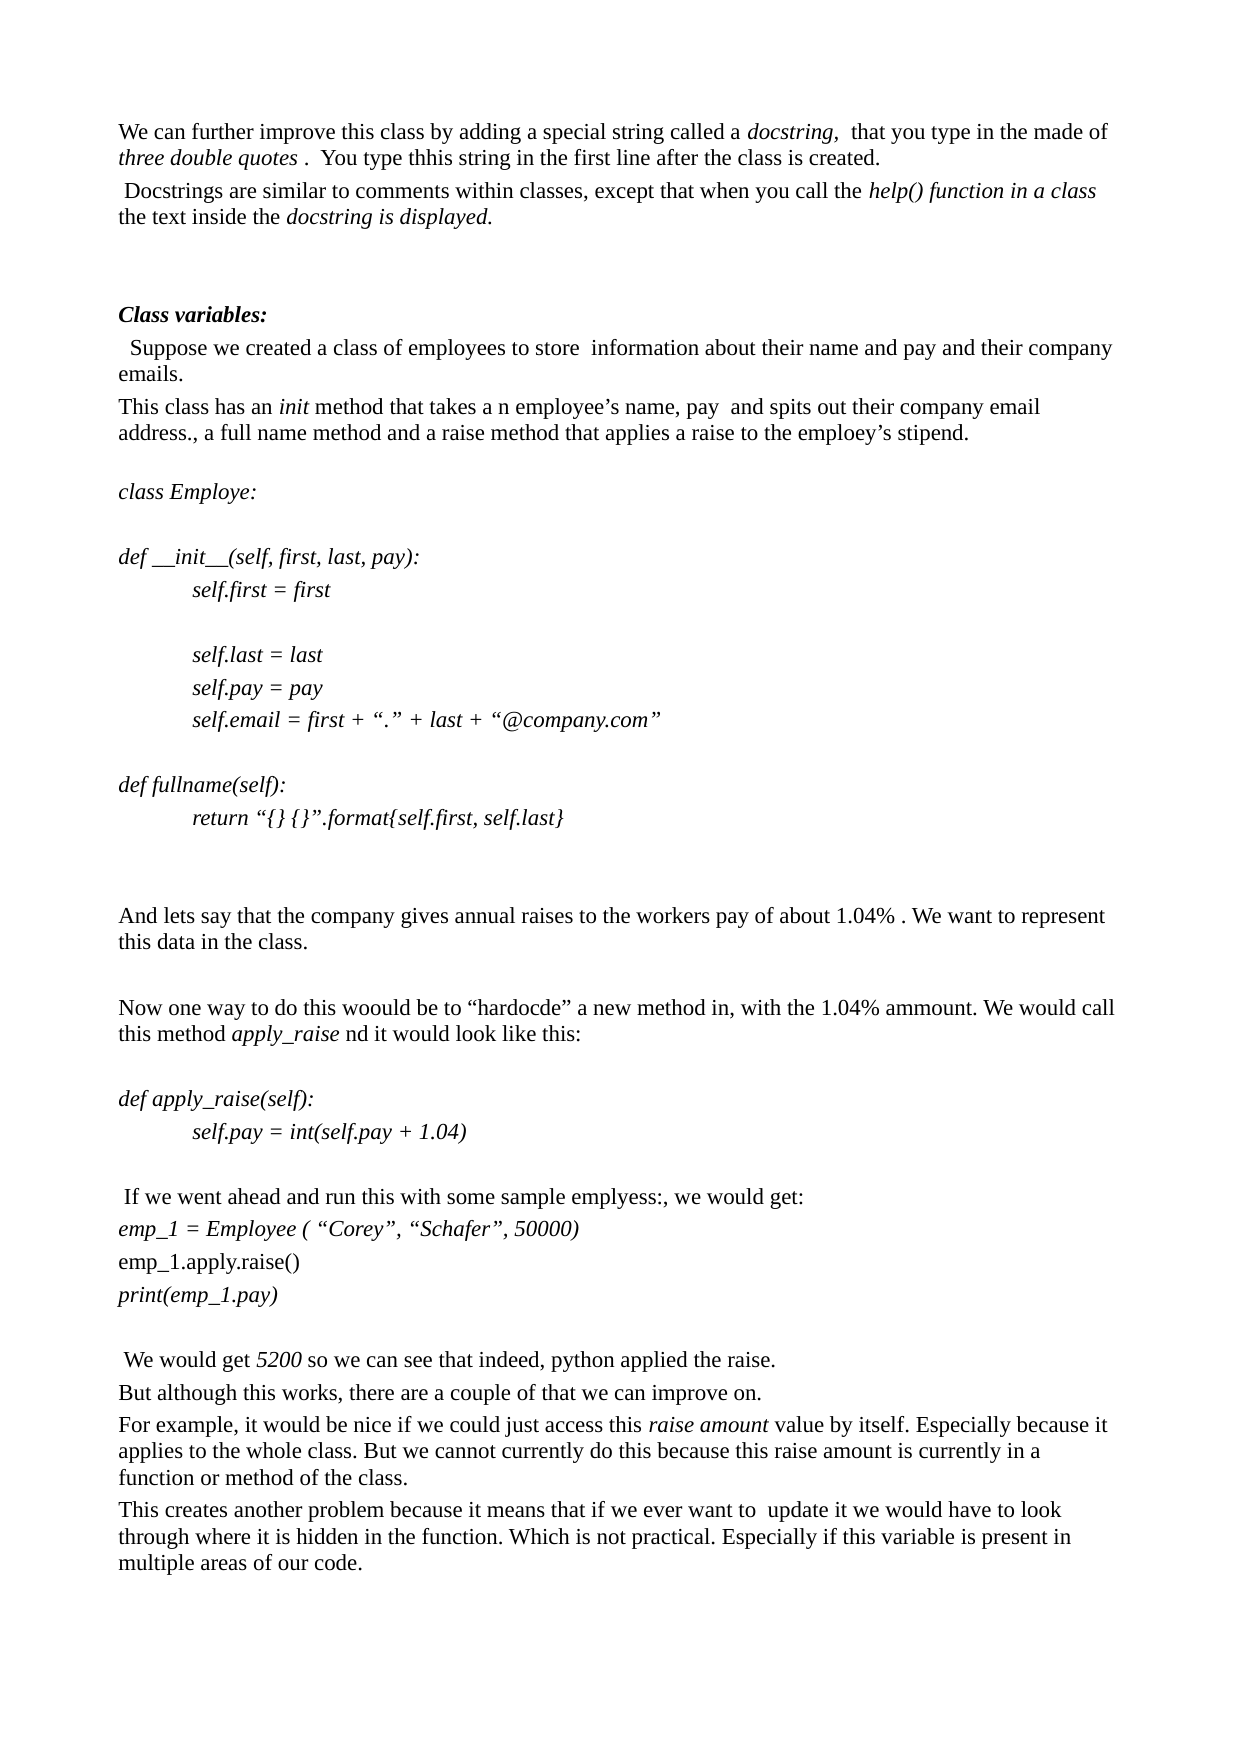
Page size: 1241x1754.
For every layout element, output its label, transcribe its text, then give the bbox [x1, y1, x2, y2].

text But although this works, there are a couple of that we can improve on. [118, 1378, 1122, 1405]
text self.last = last [118, 641, 1122, 667]
text Class variables: [118, 301, 1122, 328]
text For example, it would be nice if we could just access this raise amount value by itself. Especially because it applies to the whole class. But we cannot currently do this because this raise amount is currently in a function or method of the class. [118, 1411, 1122, 1490]
text If we went ahead and run this with some sample emplyess:, we would get: [118, 1183, 1122, 1209]
text def __init__(self, first, last, pay): [118, 543, 1122, 570]
text def apply_raise(self): [118, 1085, 1122, 1111]
text We can further improve this class by adding a special string called a docstring, that you type in the made of three double quotes . You type thhis string in the first line after the class is created. [118, 118, 1122, 171]
text return “{} {}”.format{self.first, self.last} [118, 804, 1122, 831]
text emp_1.apply.raise() [118, 1248, 1122, 1274]
text This creates another problem because it means that if we ever want to update it we would have to look through where it is hidden in the function. Which is not practical. Especially if this variable is present in multiple areas of our code. [118, 1496, 1122, 1576]
text And lets say that the company gives annual raises to the workers pay of about 1.04% . We want to represent this data in the class. [118, 902, 1122, 955]
text print(emp_1.pay) [118, 1281, 1122, 1307]
text Suppose we created a class of employees to store information about their name and pay and their company emails. [118, 334, 1122, 387]
text emp_1 = Employee ( “Corey”, “Schafer”, 50000) [118, 1216, 1122, 1242]
text self.email = first + “.” + last + “@company.com” [118, 706, 1122, 733]
text def fullname(self): [118, 772, 1122, 798]
text Now one way to do this woould be to “hardocde” a new method in, with the 1.04% ammount. We would call this method apply_raise nd it would look like this: [118, 993, 1122, 1046]
text self.pay = int(self.pay + 1.04) [118, 1118, 1122, 1144]
text class Employe: [118, 478, 1122, 504]
text self.first = first [118, 576, 1122, 602]
text We would get 5200 so we can see that indeed, python applied the raise. [118, 1346, 1122, 1372]
text This class has an init method that takes a n employee’s name, pay and spits out their company email address., a full name method and a raise method that applies a raise to the emploey’s stipend. [118, 393, 1122, 446]
text self.pay = pay [118, 674, 1122, 700]
text Docstrings are similar to comments within classes, except that when you call the help() function in a class the text inside the docstring is displayed. [118, 177, 1122, 230]
